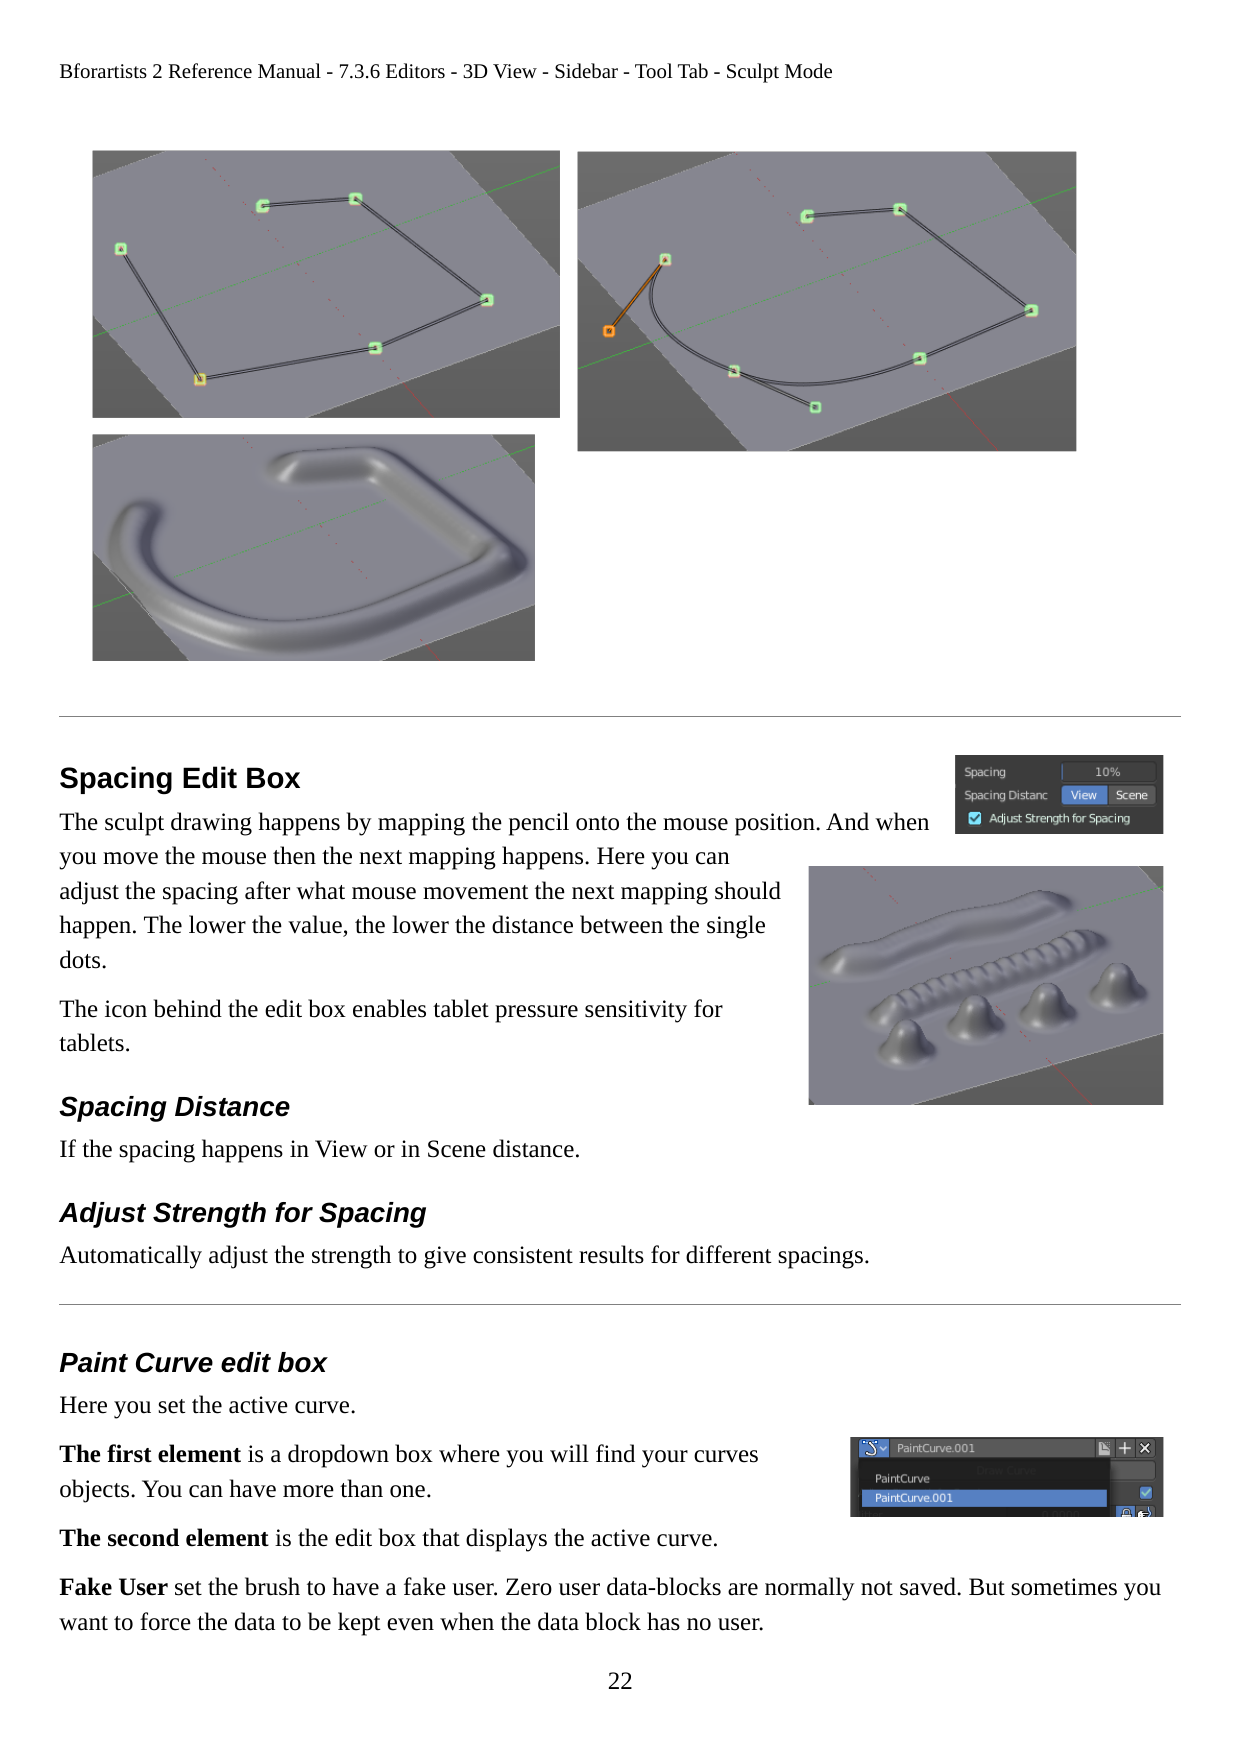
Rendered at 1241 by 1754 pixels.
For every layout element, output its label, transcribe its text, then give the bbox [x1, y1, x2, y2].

picture [850, 1437, 1164, 1517]
text Here you set the active curve. [59, 1390, 1181, 1419]
text Automatically adjust the strength to give consistent results for different spacings. [59, 1240, 1181, 1269]
picture [76, 134, 1094, 685]
text The first element is a dropdown box where you will find your curves objects. You can have more than one. [59, 1439, 850, 1503]
text The second element is the edit box that displays the active curve. [59, 1523, 1181, 1552]
text The sculpt drawing happens by mapping the pencil onto the mouse position. And when you move the mouse then the next mapping happens. Here you can adjust the spacing after what mouse movement the next mapping should happen. The lower the value, the lower the distance between the single dots. [59, 807, 1181, 974]
text The icon behind the edit box enables tablet pressure sensitivity for tablets. [59, 994, 808, 1057]
text Fake User set the brush to have a fake user. Zero user data-blocks are normally not saved. But sometimes you want to force the data to be kept even when the data block has no user. [59, 1572, 1181, 1635]
subtitle Spacing Edit Box [59, 761, 955, 794]
picture [955, 755, 1164, 834]
picture [808, 866, 1164, 1105]
subtitle Paint Curve edit box [59, 1346, 1181, 1378]
subtitle [1164, 761, 1181, 794]
text If the spacing happens in View or in Scene distance. [59, 1134, 1181, 1163]
subtitle Spacing Distance [59, 1090, 1181, 1122]
subtitle Adjust Strength for Spacing [59, 1196, 1181, 1228]
